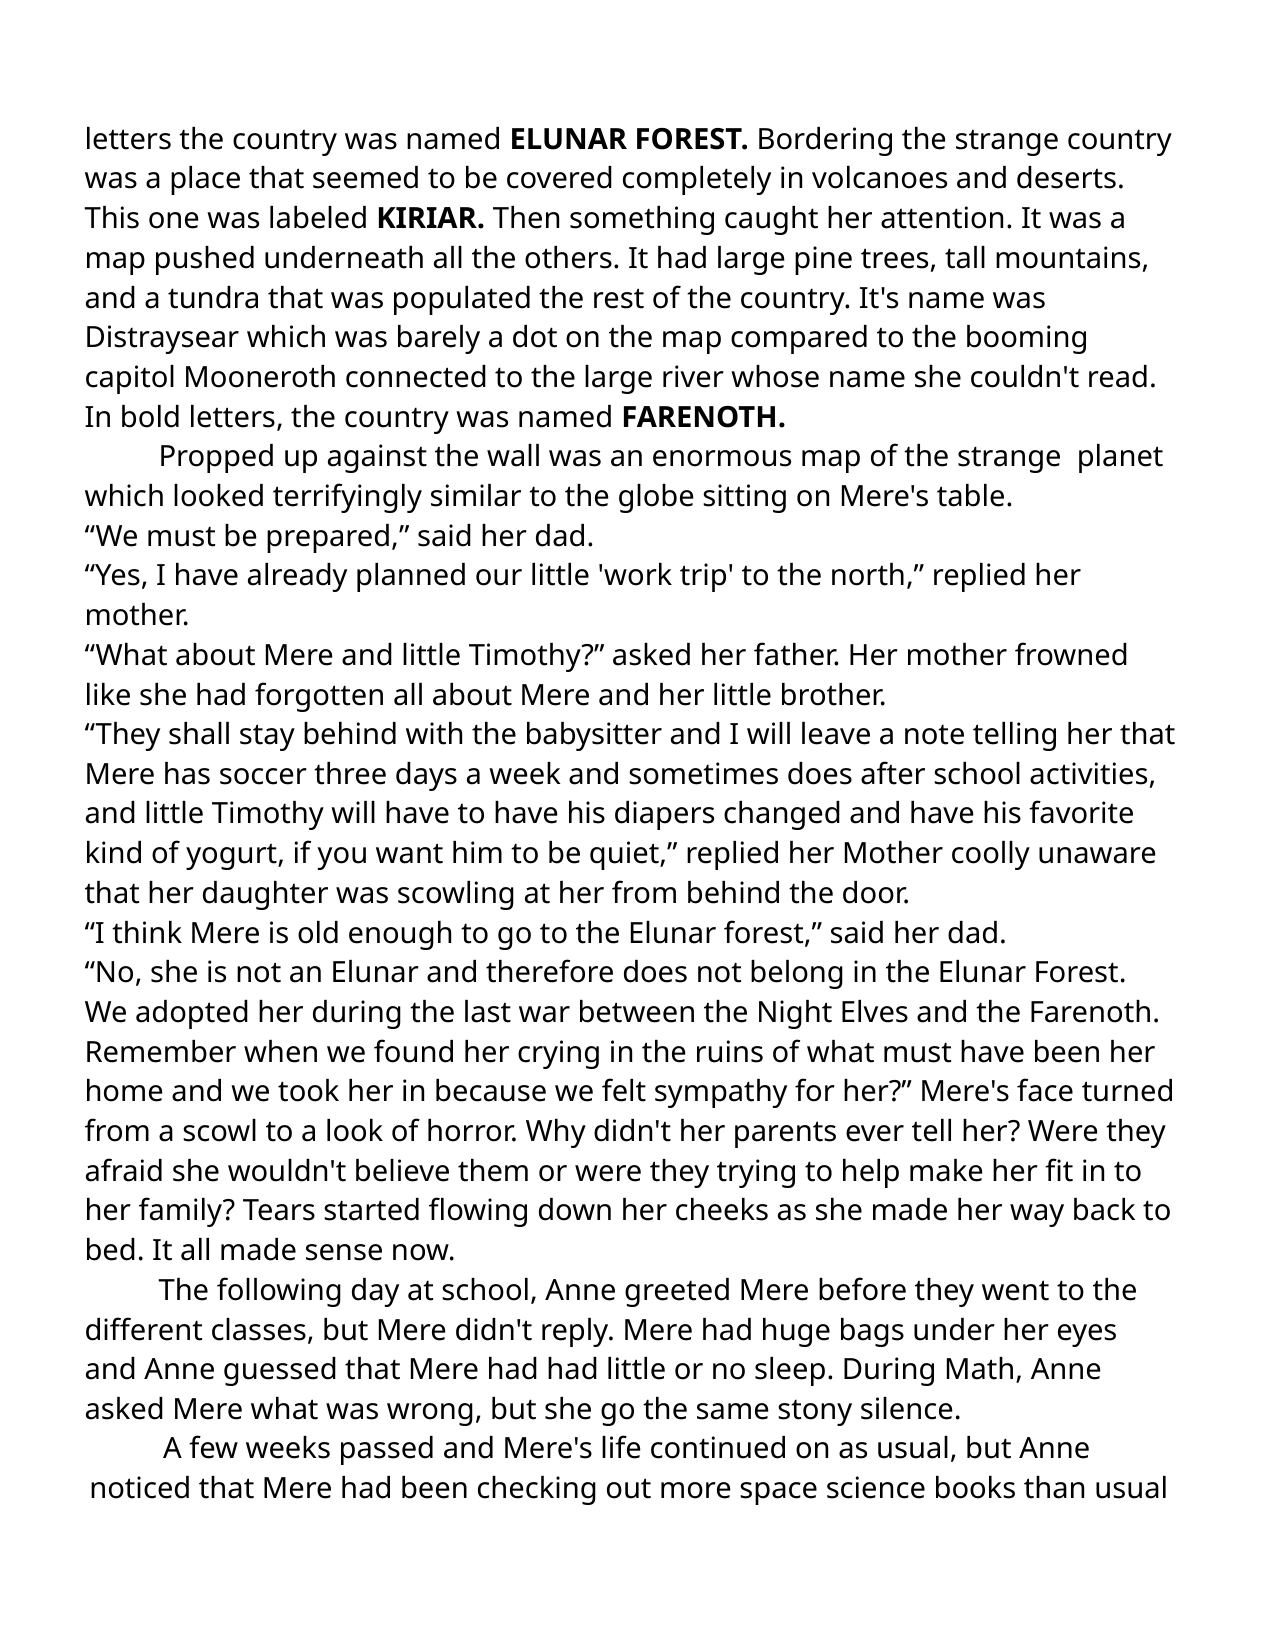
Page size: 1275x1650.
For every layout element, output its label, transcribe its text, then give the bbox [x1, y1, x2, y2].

text “I think Mere is old enough to go to the Elunar forest,” said her dad. [84, 912, 1177, 952]
text letters the country was named ELUNAR FOREST. Bordering the strange country was a place that seemed to be covered completely in volcanoes and deserts. This one was labeled KIRIAR. Then something caught her attention. It was a map pushed underneath all the others. It had large pine trees, tall mountains, and a tundra that was populated the rest of the country. It's name was Distraysear which was barely a dot on the map compared to the booming capitol Mooneroth connected to the large river whose name she couldn't read. In bold letters, the country was named FARENOTH. [84, 118, 1177, 436]
text “What about Mere and little Timothy?” asked her father. Her mother frowned like she had forgotten all about Mere and her little brother. [84, 634, 1177, 713]
text The following day at school, Anne greeted Mere before they went to the different classes, but Mere didn't reply. Mere had huge bags under her eyes and Anne guessed that Mere had had little or no sleep. During Math, Anne asked Mere what was wrong, but she go the same stony silence. [84, 1269, 1177, 1428]
text “Yes, I have already planned our little 'work trip' to the north,” replied her mother. [84, 555, 1177, 634]
text “We must be prepared,” said her dad. [84, 515, 1177, 555]
text Propped up against the wall was an enormous map of the strange planet which looked terrifyingly similar to the globe sitting on Mere's table. [84, 436, 1177, 515]
text A few weeks passed and Mere's life continued on as usual, but Anne noticed that Mere had been checking out more space science books than usual [89, 1428, 1177, 1507]
text “No, she is not an Elunar and therefore does not belong in the Elunar Forest. We adopted her during the last war between the Night Elves and the Farenoth. Remember when we found her crying in the ruins of what must have been her home and we took her in because we felt sympathy for her?” Mere's face turned from a scowl to a look of horror. Why didn't her parents ever tell her? Were they afraid she wouldn't believe them or were they trying to help make her fit in to her family? Tears started flowing down her cheeks as she made her way back to bed. It all made sense now. [84, 952, 1177, 1269]
text “They shall stay behind with the babysitter and I will leave a note telling her that Mere has soccer three days a week and sometimes does after school activities, and little Timothy will have to have his diapers changed and have his favorite kind of yogurt, if you want him to be quiet,” replied her Mother coolly unaware that her daughter was scowling at her from behind the door. [84, 713, 1177, 912]
